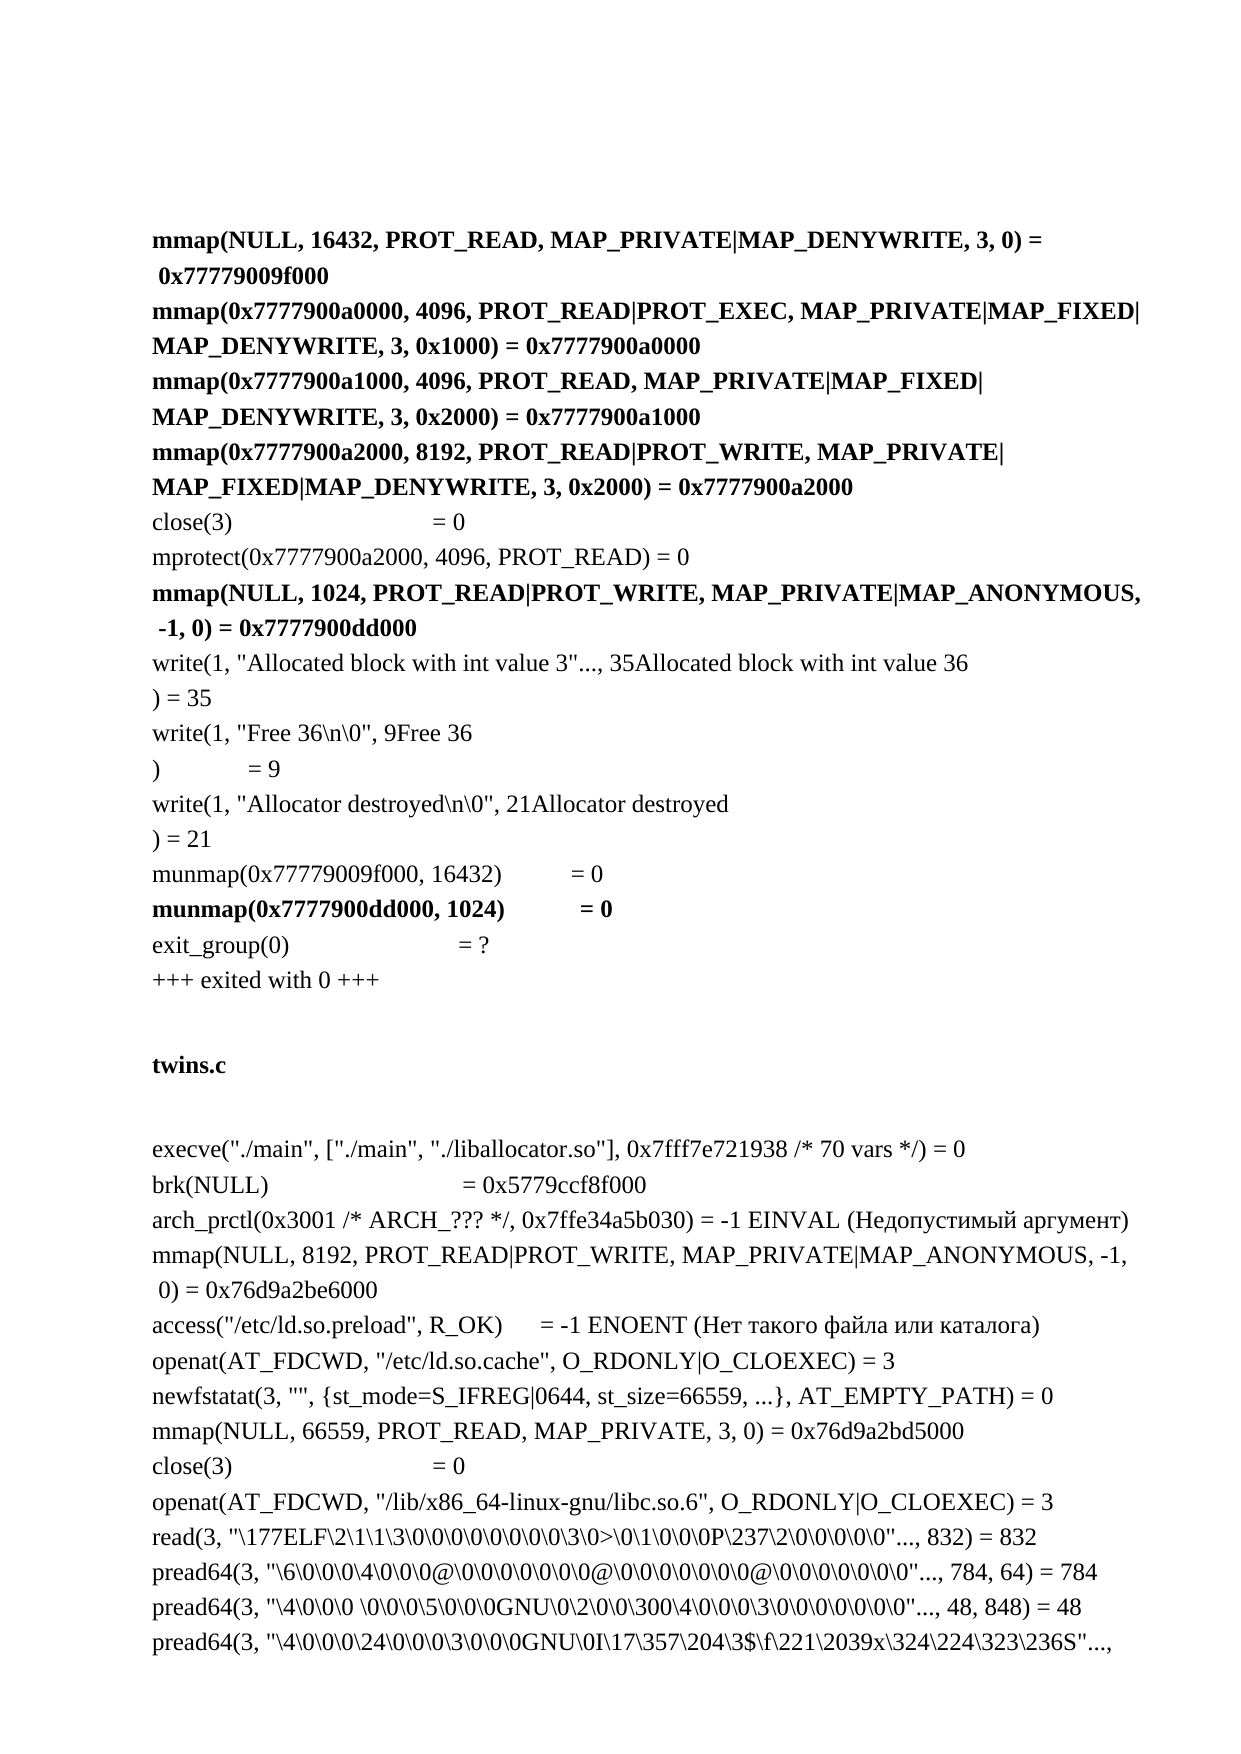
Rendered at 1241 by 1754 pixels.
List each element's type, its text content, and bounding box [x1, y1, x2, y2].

text -1, 0) = 0x7777900dd000 [93, 625, 208, 639]
text pread64(3, "\6\0\0\0\4\0\0\0@\0\0\0\0\0\0\0@\0\0\0\0\0\0\0@\0\0\0\0\0\0\0"..., 784, 64) = 784 [235, 1569, 435, 1583]
text +++ exited with 0 +++ [93, 977, 1147, 991]
text pread64(3, "\6\0\0\0\4\0\0\0@\0\0\0\0\0\0\0@\0\0\0\0\0\0\0@\0\0\0\0\0\0\0"..., 784, 64) = 784 [752, 1569, 1030, 1583]
text mmap(NULL, 8192, PROT_READ|PROT_WRITE, MAP_PRIVATE|MAP_ANONYMOUS, -1, [93, 1252, 204, 1266]
text exit_group(0) = ? [214, 942, 249, 956]
text ) = 35 [157, 695, 1147, 709]
text read(3, "\177ELF\2\1\1\3\0\0\0\0\0\0\0\0\3\0>\0\1\0\0\0P\237\2\0\0\0\0\0"..., 832) = 832 [198, 1534, 969, 1548]
text munmap(0x7777900dd000, 1024) = 0 [500, 906, 1147, 921]
text mmap(NULL, 16432, PROT_READ, MAP_PRIVATE|MAP_DENYWRITE, 3, 0) = [736, 237, 1017, 252]
text brk(NULL) = 0x5779ccf8f000 [93, 1182, 189, 1196]
text mmap(0x7777900a1000, 4096, PROT_READ, MAP_PRIVATE|MAP_FIXED| [224, 378, 827, 393]
text mprotect(0x7777900a2000, 4096, PROT_READ) = 0 [646, 554, 1147, 569]
text MAP_DENYWRITE, 3, 0x2000) = 0x7777900a1000 [93, 413, 494, 428]
text write(1, "Free 36\n\0", 9Free 36 [93, 730, 1147, 745]
text mmap(NULL, 16432, PROT_READ, MAP_PRIVATE|MAP_DENYWRITE, 3, 0) = [1017, 237, 1147, 252]
text mmap(0x7777900a1000, 4096, PROT_READ, MAP_PRIVATE|MAP_FIXED| [981, 378, 1147, 393]
text newfstatat(3, "", {st_mode=S_IFREG|0644, st_size=66559, ...}, AT_EMPTY_PATH) = 0 [1011, 1393, 1147, 1407]
text openat(AT_FDCWD, "/etc/ld.so.cache", O_RDONLY|O_CLOEXEC) = 3 [852, 1358, 1147, 1372]
text MAP_FIXED|MAP_DENYWRITE, 3, 0x2000) = 0x7777900a2000 [303, 484, 647, 498]
text mmap(0x7777900a2000, 8192, PROT_READ|PROT_WRITE, MAP_PRIVATE| [635, 449, 1000, 463]
text mmap(0x7777900a0000, 4096, PROT_READ|PROT_EXEC, MAP_PRIVATE|MAP_FIXED| [635, 308, 984, 322]
text ) = 21 [93, 836, 157, 850]
text 0) = 0x76d9a2be6000 [93, 1287, 175, 1302]
text write(1, "Allocated block with int value 3"..., 35Allocated block with int value 36 [206, 660, 1147, 674]
text access("/etc/ld.so.preload", R_OK) = -1 ENOENT (Нет такого файла или каталога) [833, 1322, 1036, 1337]
text openat(AT_FDCWD, "/lib/x86_64-linux-gnu/libc.so.6", O_RDONLY|O_CLOEXEC) = 3 [858, 1498, 1011, 1513]
text 0x77779009f000 [93, 273, 1147, 287]
text twins.c [93, 1062, 1147, 1076]
text munmap(0x77779009f000, 16432) = 0 [231, 871, 498, 886]
text mmap(0x7777900a2000, 8192, PROT_READ|PROT_WRITE, MAP_PRIVATE| [93, 449, 208, 463]
text write(1, "Allocator destroyed\n\0", 21Allocator destroyed [93, 801, 207, 815]
text pread64(3, "\4\0\0\0 \0\0\0\5\0\0\0GNU\0\2\0\0\300\4\0\0\0\3\0\0\0\0\0\0\0"..., 48, 848) = 48 [235, 1604, 1027, 1618]
text mmap(NULL, 1024, PROT_READ|PROT_WRITE, MAP_PRIVATE|MAP_ANONYMOUS, [529, 589, 895, 604]
text ) = 9 [157, 766, 1147, 780]
text pread64(3, "\6\0\0\0\4\0\0\0@\0\0\0\0\0\0\0@\0\0\0\0\0\0\0@\0\0\0\0\0\0\0"..., 784, 64) = 784 [593, 1569, 753, 1583]
text ) = 9 [93, 766, 157, 780]
text write(1, "Allocator destroyed\n\0", 21Allocator destroyed [206, 801, 1147, 815]
text brk(NULL) = 0x5779ccf8f000 [188, 1182, 265, 1196]
text MAP_DENYWRITE, 3, 0x1000) = 0x7777900a0000 [495, 343, 1147, 357]
text mmap(NULL, 1024, PROT_READ|PROT_WRITE, MAP_PRIVATE|MAP_ANONYMOUS, [897, 589, 1147, 604]
text openat(AT_FDCWD, "/etc/ld.so.cache", O_RDONLY|O_CLOEXEC) = 3 [221, 1358, 699, 1372]
text newfstatat(3, "", {st_mode=S_IFREG|0644, st_size=66559, ...}, AT_EMPTY_PATH) = 0 [533, 1393, 779, 1407]
text exit_group(0) = ? [93, 942, 216, 956]
text mmap(NULL, 1024, PROT_READ|PROT_WRITE, MAP_PRIVATE|MAP_ANONYMOUS, [224, 589, 527, 604]
text ) = 35 [93, 695, 157, 709]
text mmap(0x7777900a0000, 4096, PROT_READ|PROT_EXEC, MAP_PRIVATE|MAP_FIXED| [224, 308, 633, 322]
text access("/etc/ld.so.preload", R_OK) = -1 ENOENT (Нет такого файла или каталога) [335, 1322, 499, 1337]
text execve("./main", ["./main", "./liballocator.so"], 0x7fff7e721938 /* 70 vars */) = 0 [93, 1146, 923, 1161]
text openat(AT_FDCWD, "/lib/x86_64-linux-gnu/libc.so.6", O_RDONLY|O_CLOEXEC) = 3 [1011, 1498, 1147, 1513]
text close(3) = 0 [228, 1463, 1147, 1478]
text MAP_FIXED|MAP_DENYWRITE, 3, 0x2000) = 0x7777900a2000 [648, 484, 1147, 498]
text -1, 0) = 0x7777900dd000 [209, 625, 1147, 639]
text MAP_DENYWRITE, 3, 0x2000) = 0x7777900a1000 [495, 413, 1147, 428]
text openat(AT_FDCWD, "/lib/x86_64-linux-gnu/libc.so.6", O_RDONLY|O_CLOEXEC) = 3 [221, 1498, 857, 1513]
text read(3, "\177ELF\2\1\1\3\0\0\0\0\0\0\0\0\3\0>\0\1\0\0\0P\237\2\0\0\0\0\0"..., 832) = 832 [969, 1534, 1147, 1548]
text mmap(0x7777900a1000, 4096, PROT_READ, MAP_PRIVATE|MAP_FIXED| [93, 378, 208, 393]
text arch_prctl(0x3001 /* ARCH_??? */, 0x7ffe34a5b030) = -1 EINVAL (Недопустимый аргумент) [256, 1217, 690, 1231]
text MAP_DENYWRITE, 3, 0x1000) = 0x7777900a0000 [93, 343, 494, 357]
text access("/etc/ld.so.preload", R_OK) = -1 ENOENT (Нет такого файла или каталога) [1035, 1322, 1147, 1337]
text munmap(0x77779009f000, 16432) = 0 [93, 871, 229, 886]
text brk(NULL) = 0x5779ccf8f000 [265, 1182, 1147, 1196]
text mmap(NULL, 16432, PROT_READ, MAP_PRIVATE|MAP_DENYWRITE, 3, 0) = [224, 237, 734, 252]
text mmap(0x7777900a0000, 4096, PROT_READ|PROT_EXEC, MAP_PRIVATE|MAP_FIXED| [93, 308, 208, 322]
text mmap(0x7777900a0000, 4096, PROT_READ|PROT_EXEC, MAP_PRIVATE|MAP_FIXED| [986, 308, 1136, 322]
text mmap(NULL, 66559, PROT_READ, MAP_PRIVATE, 3, 0) = 0x76d9a2bd5000 [760, 1428, 1147, 1442]
text arch_prctl(0x3001 /* ARCH_??? */, 0x7ffe34a5b030) = -1 EINVAL (Недопустимый аргумент) [894, 1217, 1036, 1231]
text access("/etc/ld.so.preload", R_OK) = -1 ENOENT (Нет такого файла или каталога) [93, 1322, 333, 1337]
text pread64(3, "\4\0\0\0\24\0\0\0\3\0\0\0GNU\0I\17\357\204\3$\f\221\2039x\324\224\323\236S"..., [156, 1639, 1147, 1654]
text access("/etc/ld.so.preload", R_OK) = -1 ENOENT (Нет такого файла или каталога) [498, 1322, 831, 1337]
text pread64(3, "\6\0\0\0\4\0\0\0@\0\0\0\0\0\0\0@\0\0\0\0\0\0\0@\0\0\0\0\0\0\0"..., 784, 64) = 784 [434, 1569, 594, 1583]
text close(3) = 0 [206, 519, 229, 533]
text exit_group(0) = ? [286, 942, 1147, 956]
text newfstatat(3, "", {st_mode=S_IFREG|0644, st_size=66559, ...}, AT_EMPTY_PATH) = 0 [779, 1393, 1011, 1407]
text mprotect(0x7777900a2000, 4096, PROT_READ) = 0 [93, 554, 173, 569]
text newfstatat(3, "", {st_mode=S_IFREG|0644, st_size=66559, ...}, AT_EMPTY_PATH) = 0 [93, 1393, 258, 1407]
text execve("./main", ["./main", "./liballocator.so"], 0x7fff7e721938 /* 70 vars */) = 0 [922, 1146, 1147, 1161]
text mmap(NULL, 8192, PROT_READ|PROT_WRITE, MAP_PRIVATE|MAP_ANONYMOUS, -1, [856, 1252, 1147, 1266]
text mmap(0x7777900a2000, 8192, PROT_READ|PROT_WRITE, MAP_PRIVATE| [1002, 449, 1147, 463]
text arch_prctl(0x3001 /* ARCH_??? */, 0x7ffe34a5b030) = -1 EINVAL (Недопустимый аргумент) [690, 1217, 851, 1231]
text close(3) = 0 [93, 519, 207, 533]
text close(3) = 0 [229, 519, 1147, 533]
text mprotect(0x7777900a2000, 4096, PROT_READ) = 0 [175, 554, 647, 569]
text mmap(NULL, 66559, PROT_READ, MAP_PRIVATE, 3, 0) = 0x76d9a2bd5000 [93, 1428, 204, 1442]
text mmap(NULL, 16432, PROT_READ, MAP_PRIVATE|MAP_DENYWRITE, 3, 0) = [93, 237, 208, 252]
text mmap(NULL, 1024, PROT_READ|PROT_WRITE, MAP_PRIVATE|MAP_ANONYMOUS, [93, 589, 212, 604]
text munmap(0x77779009f000, 16432) = 0 [497, 871, 1147, 886]
text munmap(0x7777900dd000, 1024) = 0 [251, 906, 500, 921]
text mmap(0x7777900a2000, 8192, PROT_READ|PROT_WRITE, MAP_PRIVATE| [224, 449, 633, 463]
text close(3) = 0 [93, 1463, 229, 1478]
text MAP_FIXED|MAP_DENYWRITE, 3, 0x2000) = 0x7777900a2000 [93, 484, 301, 498]
text mmap(NULL, 8192, PROT_READ|PROT_WRITE, MAP_PRIVATE|MAP_ANONYMOUS, -1, [511, 1252, 855, 1266]
text mmap(0x7777900a1000, 4096, PROT_READ, MAP_PRIVATE|MAP_FIXED| [829, 378, 979, 393]
text mmap(NULL, 8192, PROT_READ|PROT_WRITE, MAP_PRIVATE|MAP_ANONYMOUS, -1, [217, 1252, 510, 1266]
text ) = 21 [157, 836, 1147, 850]
text mmap(NULL, 66559, PROT_READ, MAP_PRIVATE, 3, 0) = 0x76d9a2bd5000 [217, 1428, 760, 1442]
text openat(AT_FDCWD, "/etc/ld.so.cache", O_RDONLY|O_CLOEXEC) = 3 [700, 1358, 852, 1372]
text munmap(0x7777900dd000, 1024) = 0 [93, 906, 235, 921]
text 0) = 0x76d9a2be6000 [174, 1287, 1147, 1302]
text newfstatat(3, "", {st_mode=S_IFREG|0644, st_size=66559, ...}, AT_EMPTY_PATH) = 0 [326, 1393, 532, 1407]
